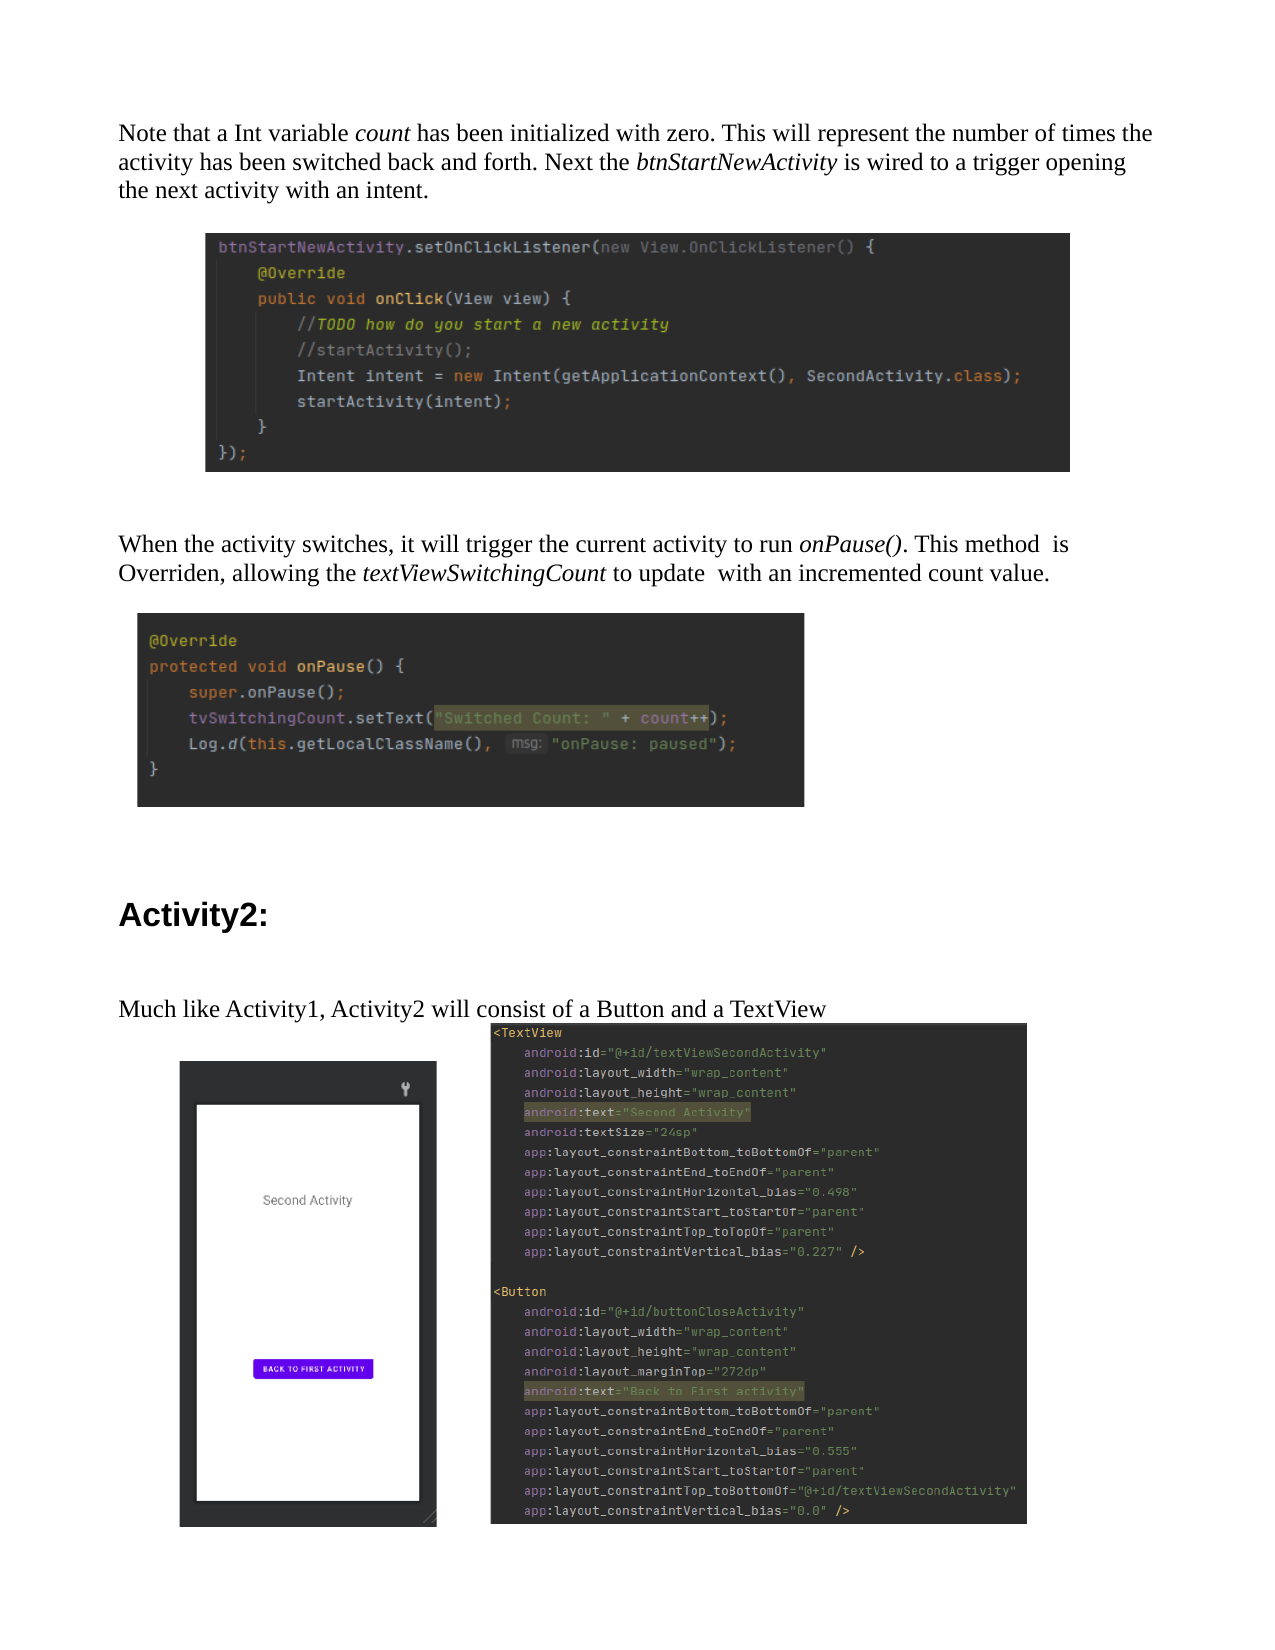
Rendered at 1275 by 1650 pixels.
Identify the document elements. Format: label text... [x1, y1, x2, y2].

text Much like Activity1, Activity2 will consist of a Button and a TextView [118, 994, 1157, 1023]
text When the activity switches, it will trigger the current activity to run onPause(). This method is Overriden, allowing the textViewSwitchingCount to update with an incremented count value. [118, 529, 1157, 587]
picture [490, 1023, 1027, 1524]
picture [179, 1061, 437, 1527]
picture [205, 233, 1070, 472]
picture [137, 613, 805, 807]
subtitle Activity2: [118, 895, 1157, 934]
text Note that a Int variable count has been initialized with zero. This will represent the number of times the activity has been switched back and forth. Next the btnStartNewActivity is wired to a trigger opening the next activity with an intent. [118, 118, 1157, 204]
